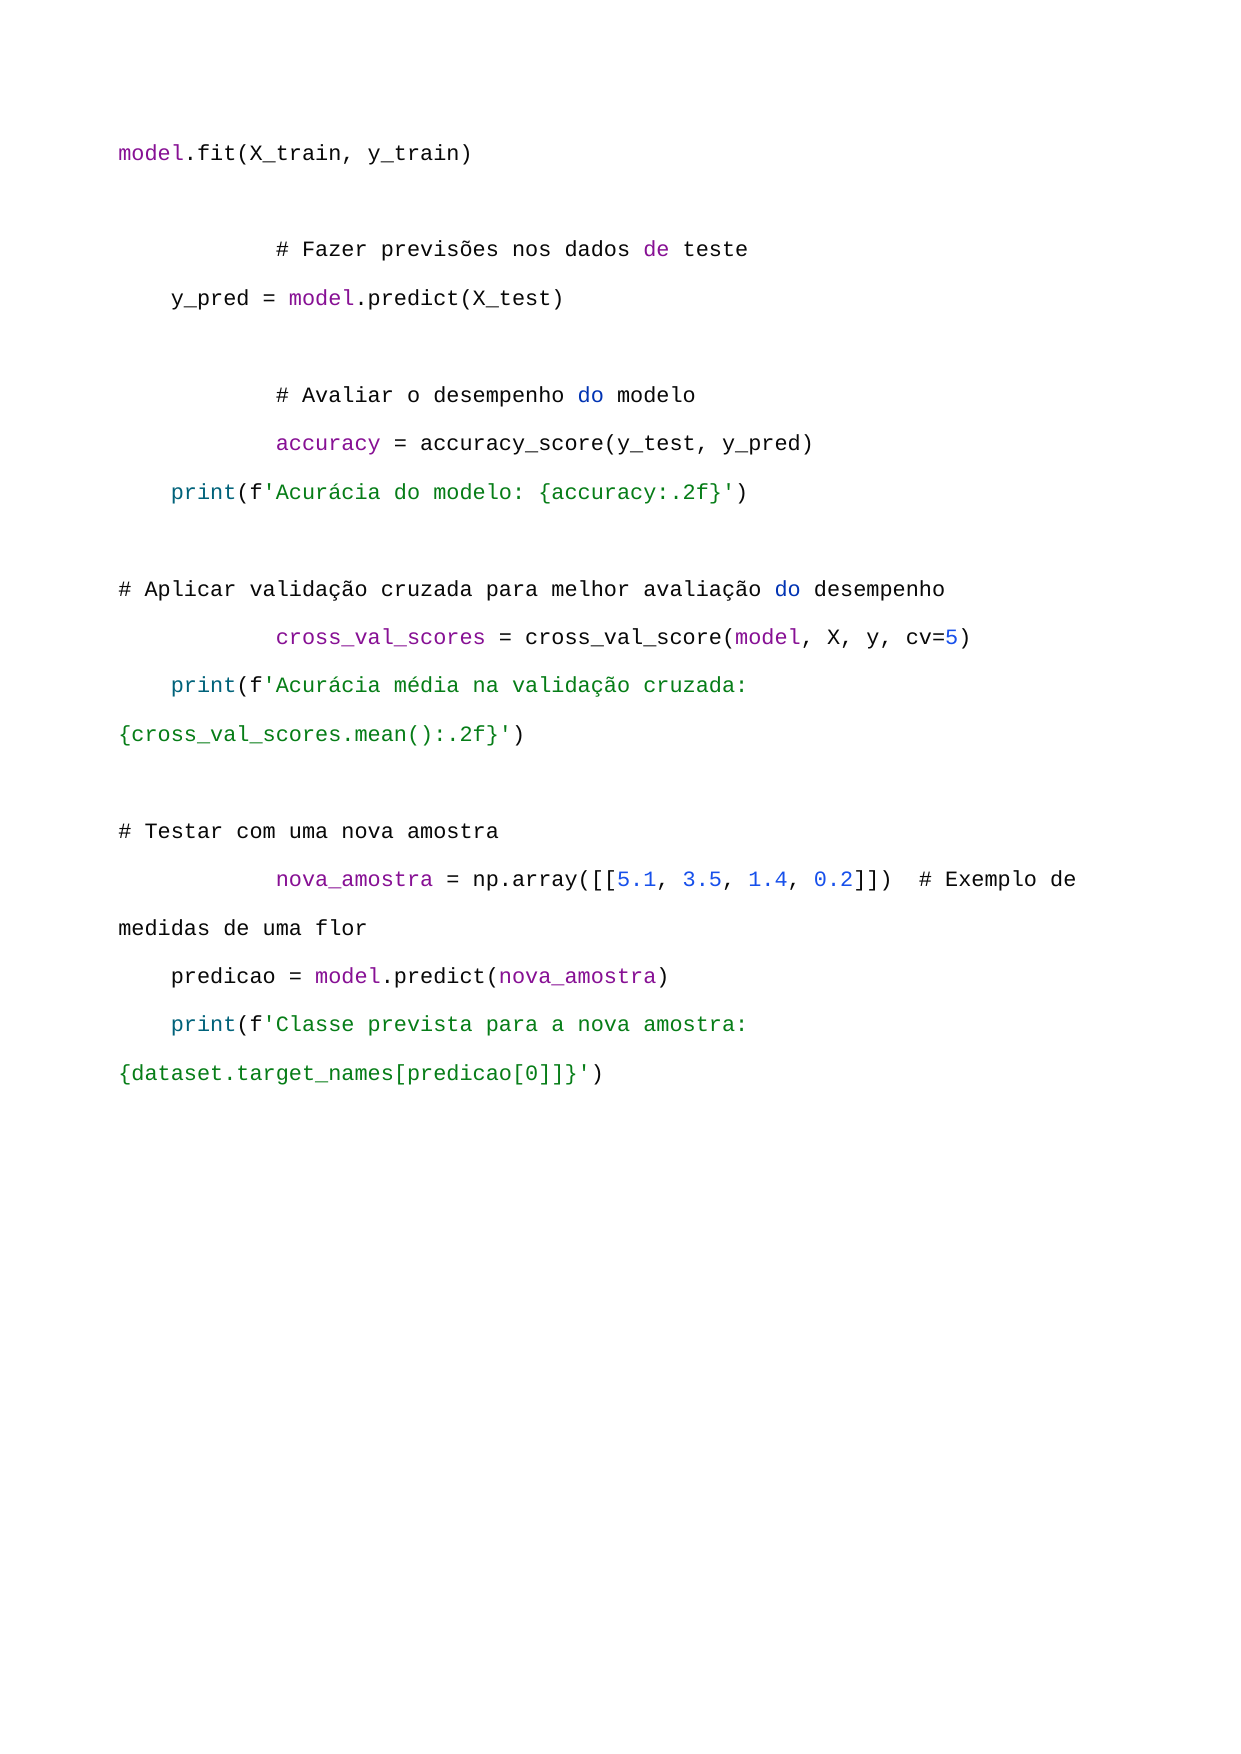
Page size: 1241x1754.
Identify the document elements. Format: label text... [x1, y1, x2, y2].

text model.fit(X_train, y_train) # Fazer previsões nos dados de teste y_pred = model.predict(X_test) # Avaliar o desempenho do modelo accuracy = accuracy_score(y_test, y_pred) print(f'Acurácia do modelo: {accuracy:.2f}') # Aplicar validação cruzada para melhor avaliação do desempenho cross_val_scores = cross_val_score(model, X, y, cv=5) print(f'Acurácia média na validação cruzada: {cross_val_scores.mean():.2f}') # Testar com uma nova amostra nova_amostra = np.array([[5.1, 3.5, 1.4, 0.2]]) # Exemplo de medidas de uma flor predicao = model.predict(nova_amostra) print(f'Classe prevista para a nova amostra: {dataset.target_names[predicao[0]]}') [118, 118, 1122, 1087]
